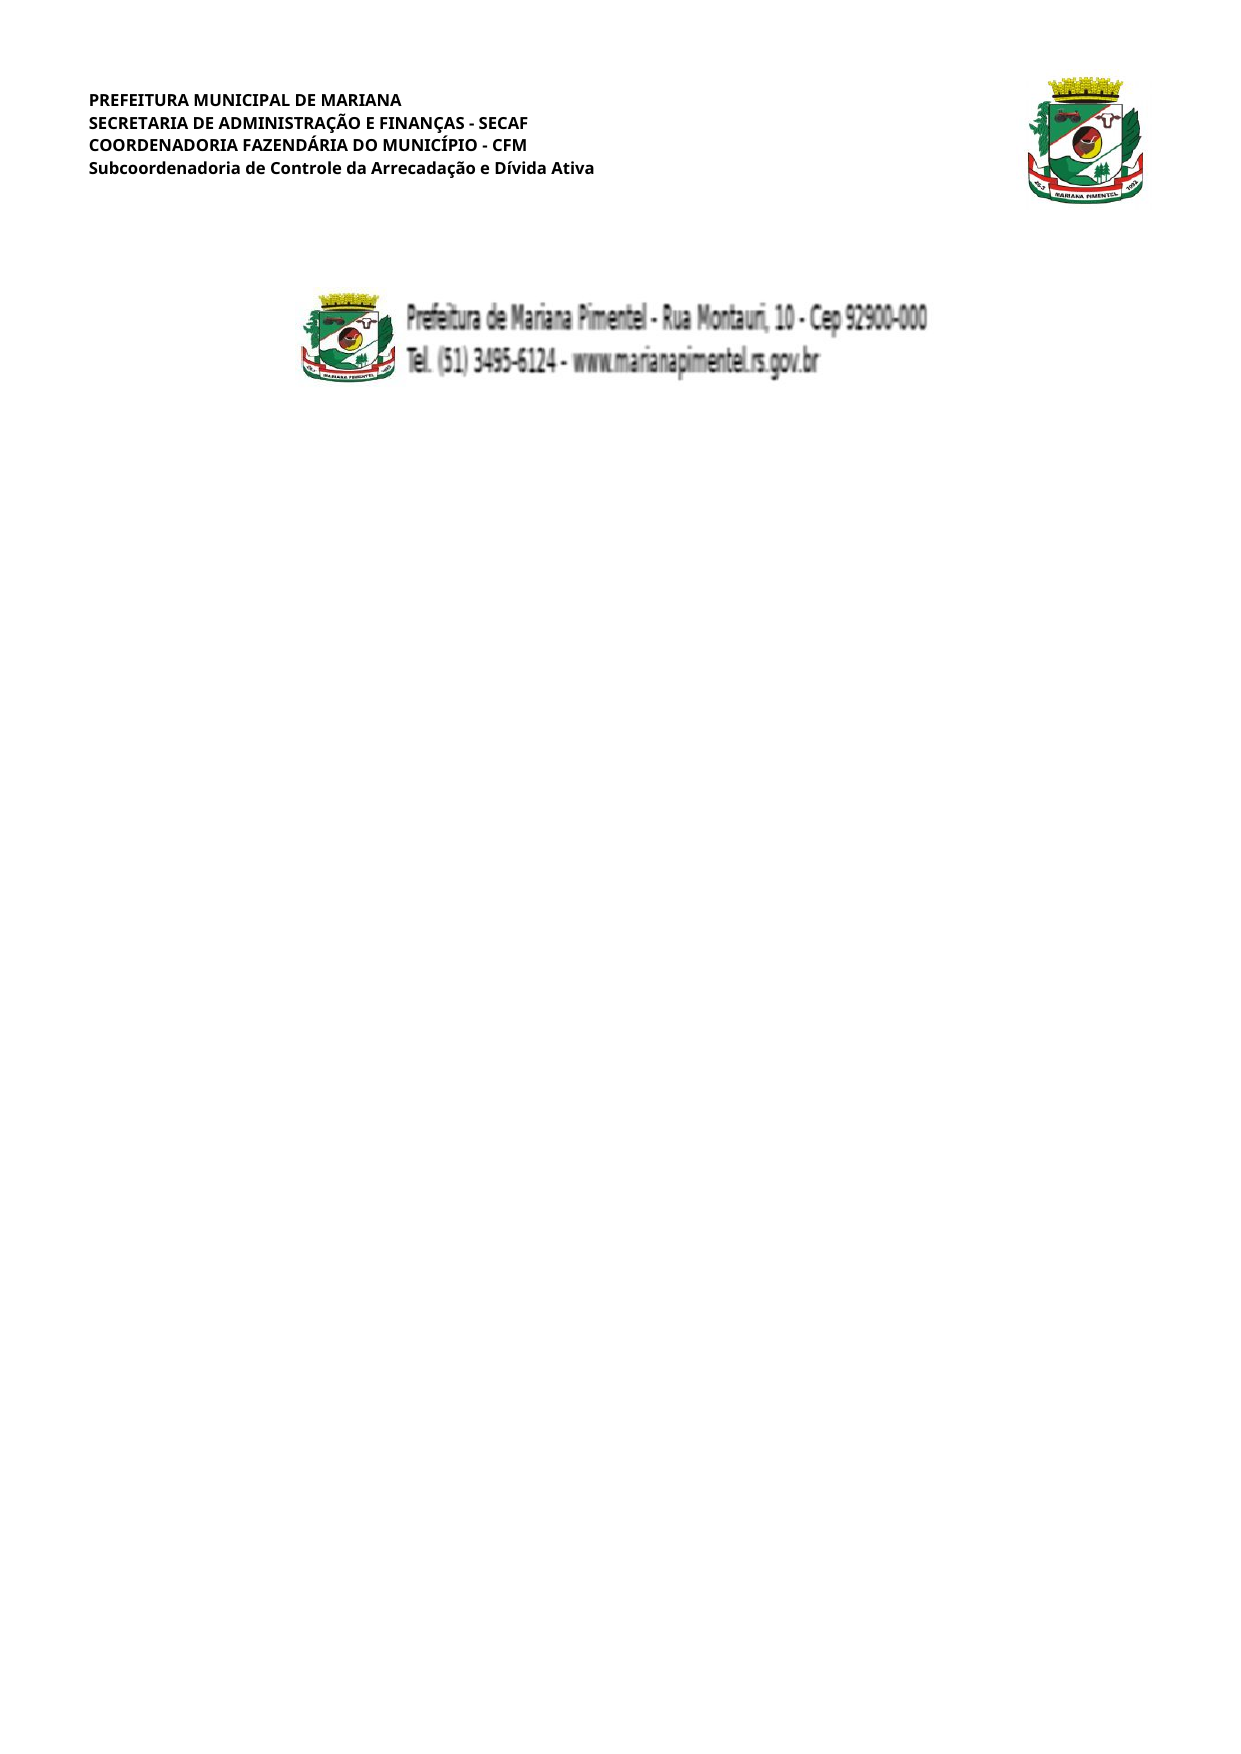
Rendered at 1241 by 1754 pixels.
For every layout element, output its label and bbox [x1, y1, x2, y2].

picture [1016, 69, 1153, 210]
picture [295, 287, 945, 395]
